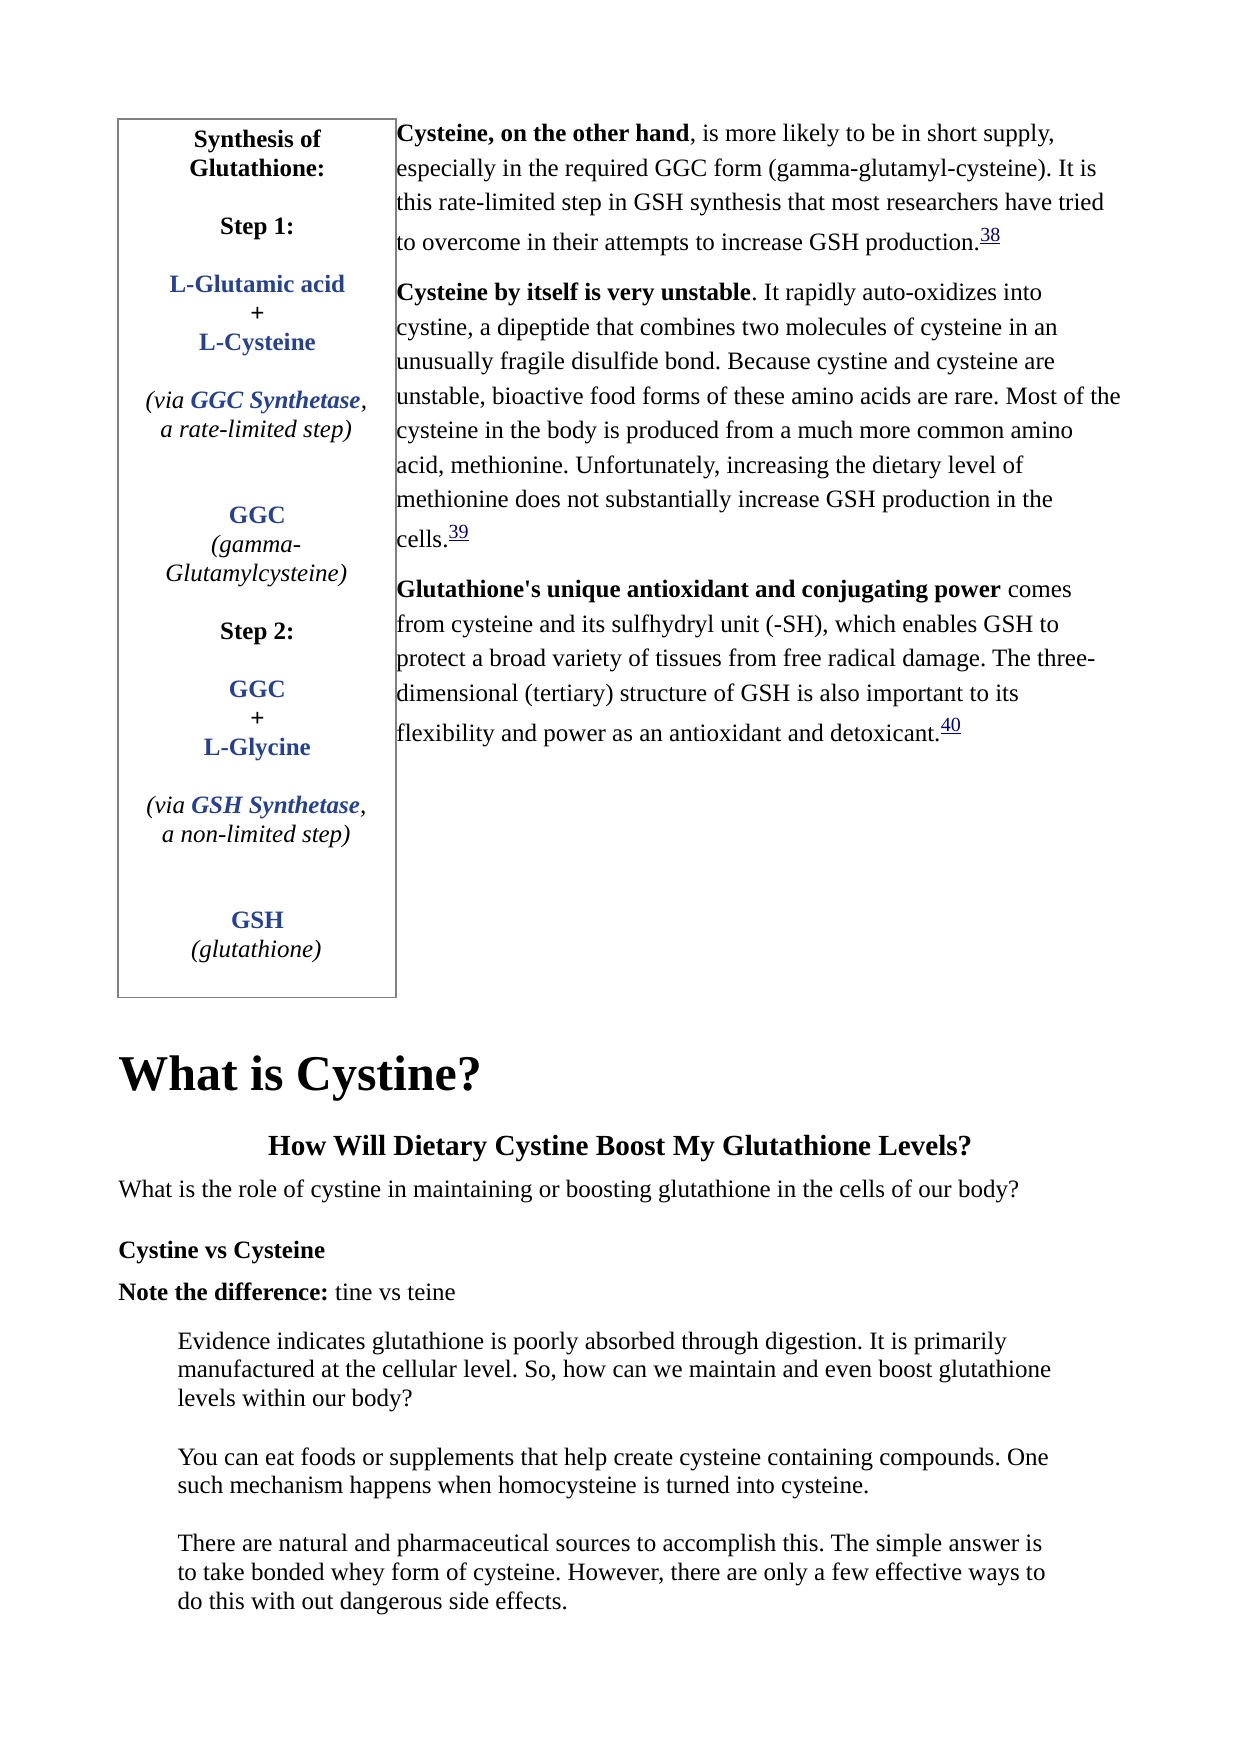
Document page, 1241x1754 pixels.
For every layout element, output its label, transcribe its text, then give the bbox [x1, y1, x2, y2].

table_header Synthesis of Glutathione: Step 1: L-Glutamic acid + L-Cysteine (via GGC Synthetase, a rate-limited step) GGC (gamma-Glutamylcysteine) Step 2: GGC + L-Glycine (via GSH Synthetase, a non-limited step) GSH (glutathione) [119, 120, 395, 997]
text Note the difference: tine vs teine [118, 1277, 1122, 1306]
subtitle How Will Dietary Cystine Boost My Glutathione Levels? [118, 1128, 1122, 1161]
text Glutathione's unique antioxidant and conjugating power comes from cysteine and its sulfhydryl unit (-SH), which enables GSH to protect a broad variety of tissues from free radical damage. The three-dimensional (tertiary) structure of GSH is also important to its flexibility and power as an antioxidant and detoxicant.40 [397, 574, 1122, 747]
subtitle What is Cystine? [118, 1043, 1122, 1101]
subtitle Cystine vs Cysteine [118, 1236, 1122, 1264]
text What is the role of cystine in maintaining or boosting glutathione in the cells of our body? [118, 1174, 1122, 1203]
text There are natural and pharmaceutical sources to accomplish this. The simple answer is to take bonded whey form of cysteine. However, there are only a few effective ways to do this with out dangerous side effects. [177, 1528, 1063, 1615]
text Cysteine, on the other hand, is more likely to be in short supply, especially in the required GGC form (gamma-glutamyl-cysteine). It is this rate-limited step in GSH synthesis that most researchers have tried to overcome in their attempts to increase GSH production.38 [397, 118, 1122, 256]
text You can eat foods or supplements that help create cysteine containing compounds. One such mechanism happens when homocysteine is turned into cysteine. [177, 1442, 1063, 1499]
text Cysteine by itself is very unstable. It rapidly auto-oxidizes into cystine, a dipeptide that combines two molecules of cysteine in an unusually fragile disulfide bond. Because cystine and cysteine are unstable, bioactive food forms of these amino acids are rare. Most of the cysteine in the body is produced from a much more common amino acid, methionine. Unfortunately, increasing the dietary level of methionine does not substantially increase GSH production in the cells.39 [397, 277, 1122, 553]
text Evidence indicates glutathione is poorly absorbed through digestion. It is primarily manufactured at the cellular level. So, how can we maintain and even boost glutathione levels within our body? [177, 1326, 1063, 1412]
